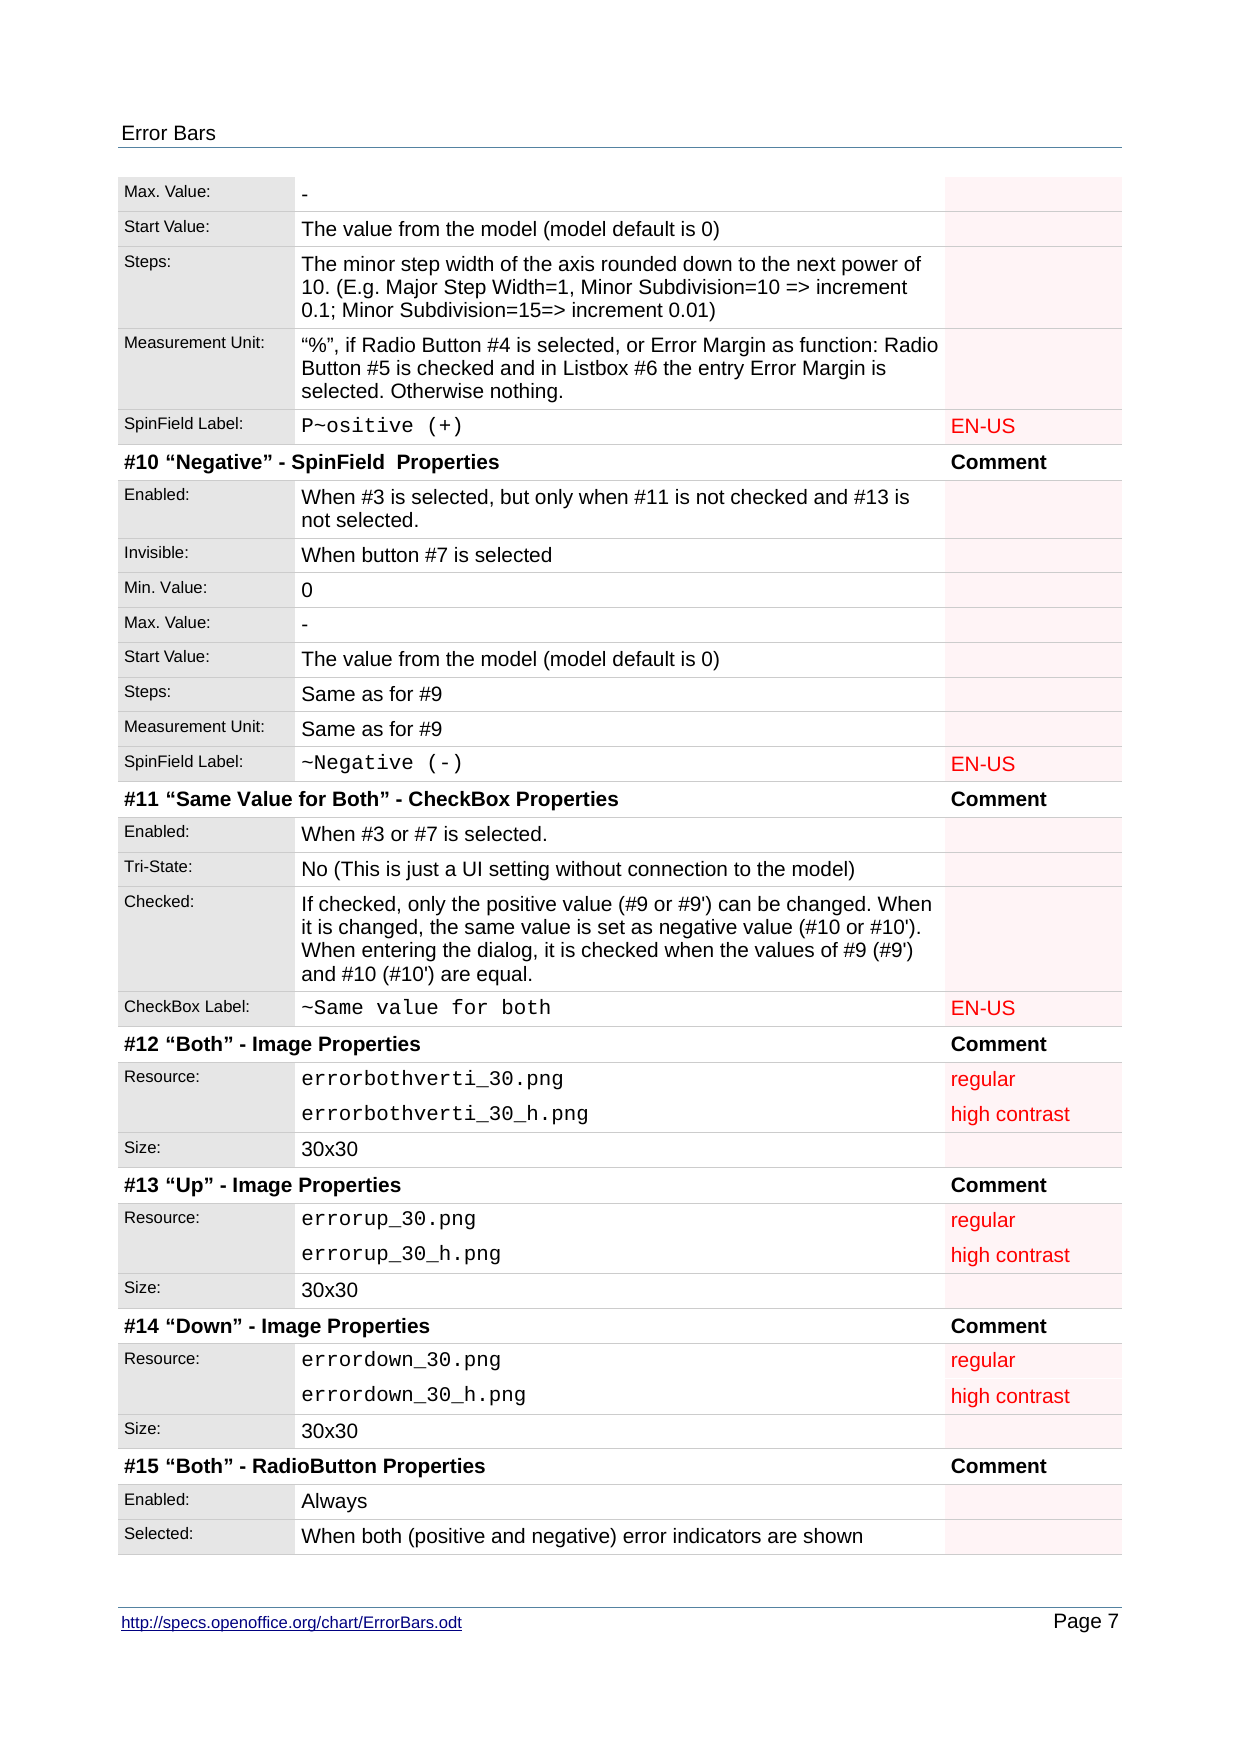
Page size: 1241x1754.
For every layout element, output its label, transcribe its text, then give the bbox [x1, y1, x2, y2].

table_cell [945, 853, 1122, 886]
table_cell [945, 481, 1122, 538]
table_header 30x30 [295, 1133, 945, 1167]
table_cell Tri-State: [118, 853, 295, 886]
table_cell ~Same value for both [295, 992, 945, 1026]
table_cell EN-US [945, 747, 1122, 781]
table_cell The minor step width of the axis rounded down to the next power of 10. (E.g. Major Step Width=1, Minor Subdivision=10 => increment 0.1; Minor Subdivision=15=> increment 0.01) [295, 247, 945, 328]
table_header Comment [945, 1309, 1122, 1343]
table_cell SpinField Label: [118, 410, 295, 444]
table_cell Steps: [118, 247, 295, 328]
table_cell Measurement Unit: [118, 712, 295, 746]
table_cell Max. Value: [118, 608, 295, 642]
table_cell high contrast [945, 1097, 1122, 1132]
table_header “Negative” - SpinField Properties [118, 445, 945, 479]
table_header “Up” - Image Properties [118, 1168, 945, 1202]
table_header Comment [945, 445, 1122, 479]
table_cell [945, 539, 1122, 572]
table_header errordown_30.png [295, 1344, 945, 1378]
table_cell [945, 329, 1122, 409]
table_header Comment [945, 1449, 1122, 1484]
table_header Size: [118, 1133, 295, 1167]
table_cell Always [295, 1485, 945, 1519]
table_header errorbothverti_30.png [295, 1063, 945, 1097]
table_cell - [295, 608, 945, 642]
table_cell Enabled: [118, 818, 295, 852]
table_header “Both” - Image Properties [118, 1027, 945, 1062]
table_header Size: [118, 1274, 295, 1308]
table_cell When button #7 is selected [295, 539, 945, 572]
table_cell - [295, 177, 945, 211]
table_header [945, 1274, 1122, 1308]
table_cell high contrast [945, 1238, 1122, 1273]
table_cell [945, 573, 1122, 607]
table_header “Same Value for Both” - CheckBox Properties [119, 782, 945, 817]
table_cell Steps: [118, 678, 295, 711]
table_cell errordown_30_h.png [295, 1379, 945, 1414]
table_cell The value from the model (model default is 0) [295, 212, 945, 246]
table_cell [945, 887, 1122, 991]
table_header regular [945, 1063, 1122, 1097]
table_cell Selected: [118, 1520, 295, 1554]
table_header “Both” - RadioButton Properties [118, 1449, 945, 1484]
table_cell The value from the model (model default is 0) [295, 643, 945, 677]
table_cell Resource: [118, 1063, 295, 1132]
table_cell SpinField Label: [118, 747, 295, 781]
table_cell [945, 712, 1122, 746]
table_cell “%”, if Radio Button #4 is selected, or Error Margin as function: Radio Button #5 is checked and in Listbox #6 the entry Error Margin is selected. Otherwise nothing. [295, 329, 945, 409]
table_cell If checked, only the positive value (#9 or #9') can be changed. When it is changed, the same value is set as negative value (#10 or #10'). When entering the dialog, it is checked when the values of #9 (#9') and #10 (#10') are equal. [295, 887, 945, 991]
table_cell Same as for #9 [295, 712, 945, 746]
table_cell Start Value: [118, 643, 295, 677]
table_cell Max. Value: [118, 177, 295, 211]
table_cell Same as for #9 [295, 678, 945, 711]
table_cell EN-US [945, 992, 1122, 1026]
table_cell No (This is just a UI setting without connection to the model) [295, 853, 945, 886]
table_cell [945, 247, 1122, 328]
table_header 30x30 [295, 1415, 945, 1448]
table_cell Enabled: [118, 1485, 295, 1519]
table_header 30x30 [295, 1274, 945, 1308]
table_cell [945, 608, 1122, 642]
table_header [945, 1133, 1122, 1167]
table_cell When #3 or #7 is selected. [295, 818, 945, 852]
table_cell [945, 678, 1122, 711]
table_header regular [945, 1204, 1122, 1238]
table_cell high contrast [945, 1379, 1122, 1414]
table_cell [945, 177, 1122, 211]
table_cell [945, 212, 1122, 246]
table_cell 0 [295, 573, 945, 607]
table_cell P~ositive (+) [295, 410, 945, 444]
table_cell Start Value: [118, 212, 295, 246]
table_cell Checked: [118, 887, 295, 991]
table_header Size: [118, 1415, 295, 1448]
table_cell Enabled: [118, 481, 295, 538]
table_header Comment [945, 1027, 1122, 1062]
table_cell Resource: [118, 1204, 295, 1273]
table_cell Measurement Unit: [118, 329, 295, 409]
table_header errorup_30.png [295, 1204, 945, 1238]
table_cell EN-US [945, 410, 1122, 444]
table_cell [945, 1485, 1122, 1519]
table_header Comment [945, 1168, 1122, 1202]
table_cell [945, 643, 1122, 677]
table_cell [945, 818, 1122, 852]
table_cell [945, 1520, 1122, 1554]
table_cell Invisible: [118, 539, 295, 572]
table_header regular [945, 1344, 1122, 1378]
table_cell errorbothverti_30_h.png [295, 1097, 945, 1132]
table_cell When #3 is selected, but only when #11 is not checked and #13 is not selected. [295, 481, 945, 538]
table_cell CheckBox Label: [118, 992, 295, 1026]
table_cell errorup_30_h.png [295, 1238, 945, 1273]
table_cell Resource: [118, 1344, 295, 1414]
table_header [945, 1415, 1122, 1448]
table_cell When both (positive and negative) error indicators are shown [295, 1520, 945, 1554]
table_cell Min. Value: [118, 573, 295, 607]
table_header Comment [946, 782, 1122, 817]
table_header “Down” - Image Properties [118, 1309, 945, 1343]
table_cell ~Negative (-) [295, 747, 945, 781]
